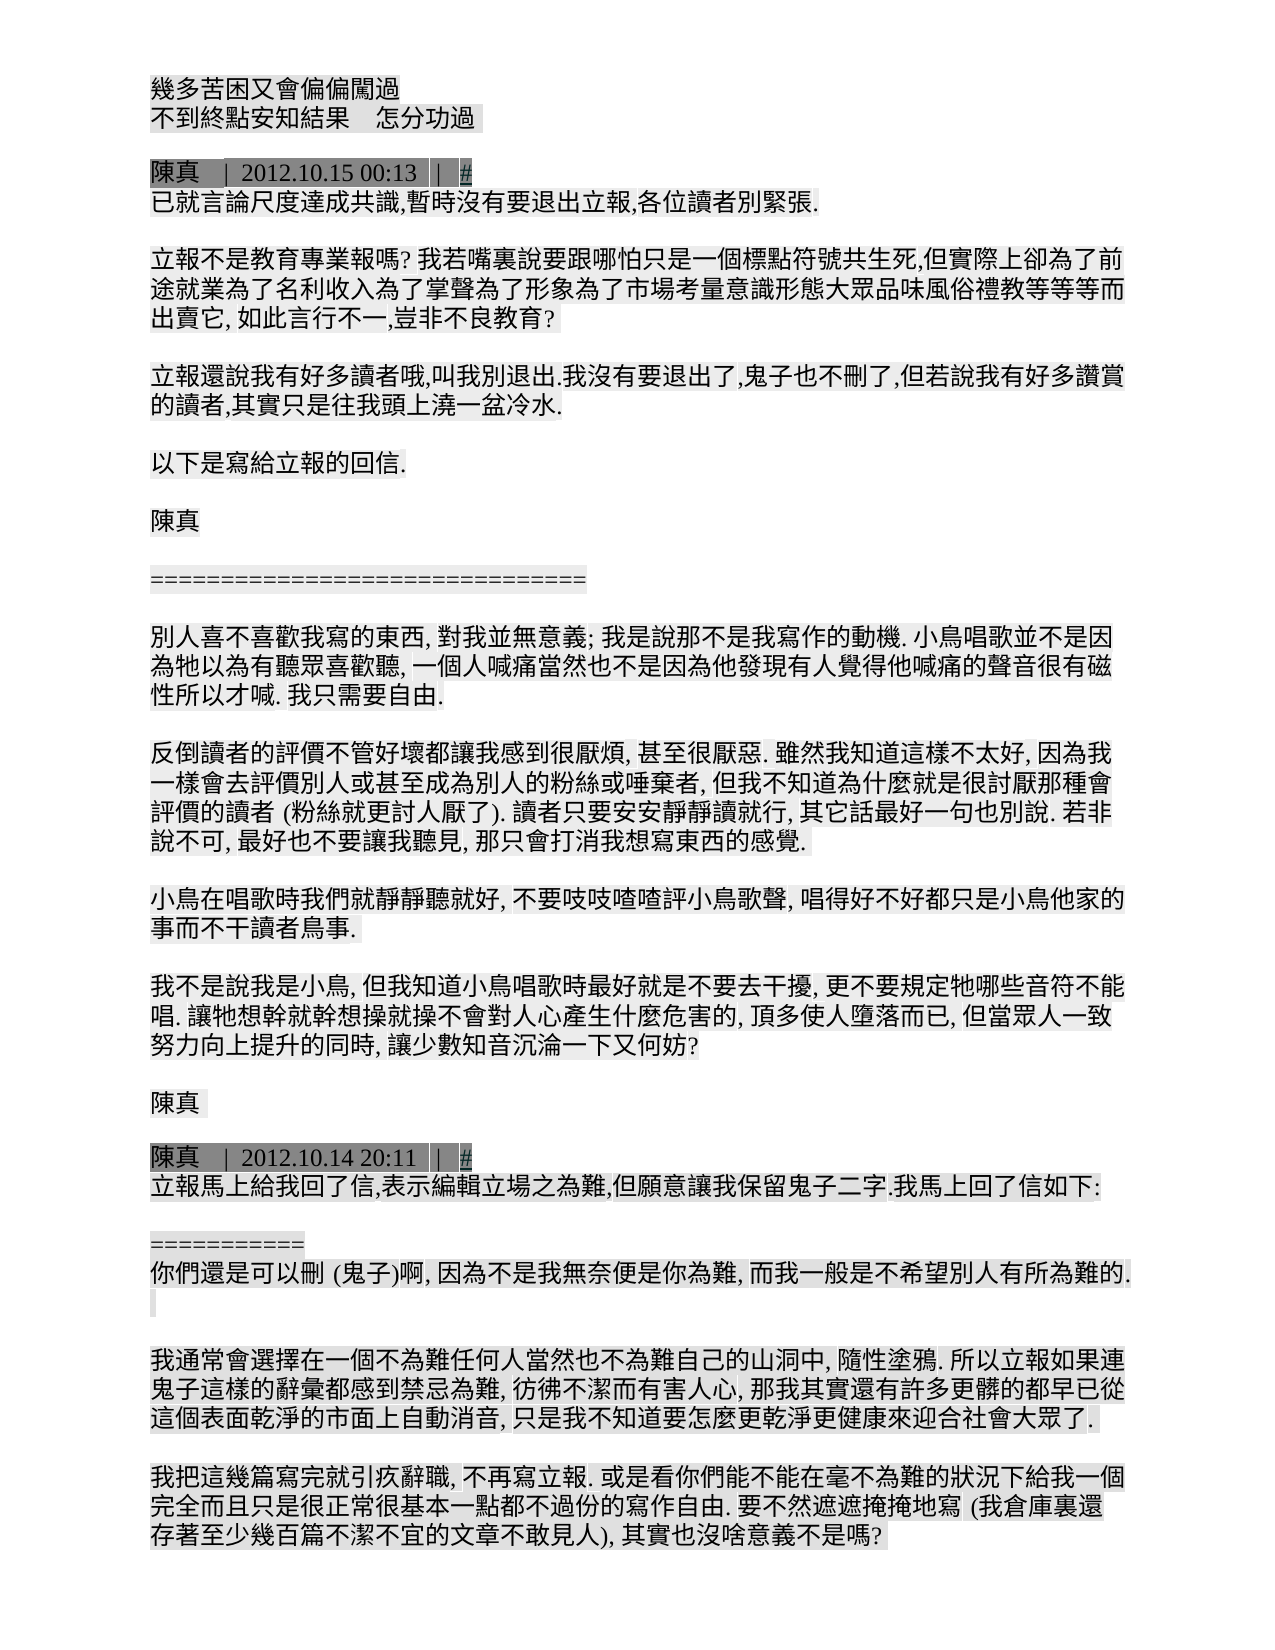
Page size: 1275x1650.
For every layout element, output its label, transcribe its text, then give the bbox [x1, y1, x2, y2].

text 幾多苦困又會偏偏闖過 不到終點安知結果 怎分功過 [150, 75, 1125, 133]
text 已就言論尺度達成共識,暫時沒有要退出立報,各位讀者別緊張. 立報不是教育專業報嗎? 我若嘴裏說要跟哪怕只是一個標點符號共生死,但實際上卻為了前途就業為了名利收入為了掌聲為了形象為了市場考量意識形態大眾品味風俗禮教等等等而出賣它, 如此言行不一,豈非不良教育? 立報還說我有好多讀者哦,叫我別退出.我沒有要退出了,鬼子也不刪了,但若說我有好多讚賞的讀者,其實只是往我頭上澆一盆冷水. 以下是寫給立報的回信. 陳真 =============================== 別人喜不喜歡我寫的東西, 對我並無意義; 我是說那不是我寫作的動機. 小鳥唱歌並不是因為牠以為有聽眾喜歡聽, 一個人喊痛當然也不是因為他發現有人覺得他喊痛的聲音很有磁性所以才喊. 我只需要自由. 反倒讀者的評價不管好壞都讓我感到很厭煩, 甚至很厭惡. 雖然我知道這樣不太好, 因為我一樣會去評價別人或甚至成為別人的粉絲或唾棄者, 但我不知道為什麼就是很討厭那種會評價的讀者 (粉絲就更討人厭了). 讀者只要安安靜靜讀就行, 其它話最好一句也別說. 若非說不可, 最好也不要讓我聽見, 那只會打消我想寫東西的感覺. 小鳥在唱歌時我們就靜靜聽就好, 不要吱吱喳喳評小鳥歌聲, 唱得好不好都只是小鳥他家的事而不干讀者鳥事. 我不是說我是小鳥, 但我知道小鳥唱歌時最好就是不要去干擾, 更不要規定牠哪些音符不能唱. 讓牠想幹就幹想操就操不會對人心產生什麼危害的, 頂多使人墮落而已, 但當眾人一致努力向上提升的同時, 讓少數知音沉淪一下又何妨? 陳真 [150, 188, 1125, 1118]
text 陳真 | 2012.10.15 00:13 | # [150, 158, 1125, 188]
text 立報馬上給我回了信,表示編輯立場之為難,但願意讓我保留鬼子二字.我馬上回了信如下: =========== 你們還是可以刪 (鬼子)啊, 因為不是我無奈便是你為難, 而我一般是不希望別人有所為難的. 我通常會選擇在一個不為難任何人當然也不為難自己的山洞中, 隨性塗鴉. 所以立報如果連鬼子這樣的辭彙都感到禁忌為難, 彷彿不潔而有害人心, 那我其實還有許多更髒的都早已從這個表面乾淨的市面上自動消音, 只是我不知道要怎麼更乾淨更健康來迎合社會大眾了. 我把這幾篇寫完就引疚辭職, 不再寫立報. 或是看你們能不能在毫不為難的狀況下給我一個完全而且只是很正常很基本一點都不過份的寫作自由. 要不然遮遮掩掩地寫 (我倉庫裏還存著至少幾百篇不潔不宜的文章不敢見人), 其實也沒啥意義不是嗎? 最重要的是我實在做不來一方面唱解放高調,一方面卻又窩窩囊囊努力迎合這個迎合那個. 就算我願意像個正常人那樣做,做一些自欺欺人的事,我也真的做不來,非不為也,實不能也,基因早已決定讓我別無選擇. 陳真 [150, 1172, 1125, 1550]
text 陳真 | 2012.10.14 20:11 | # [150, 1143, 1125, 1172]
